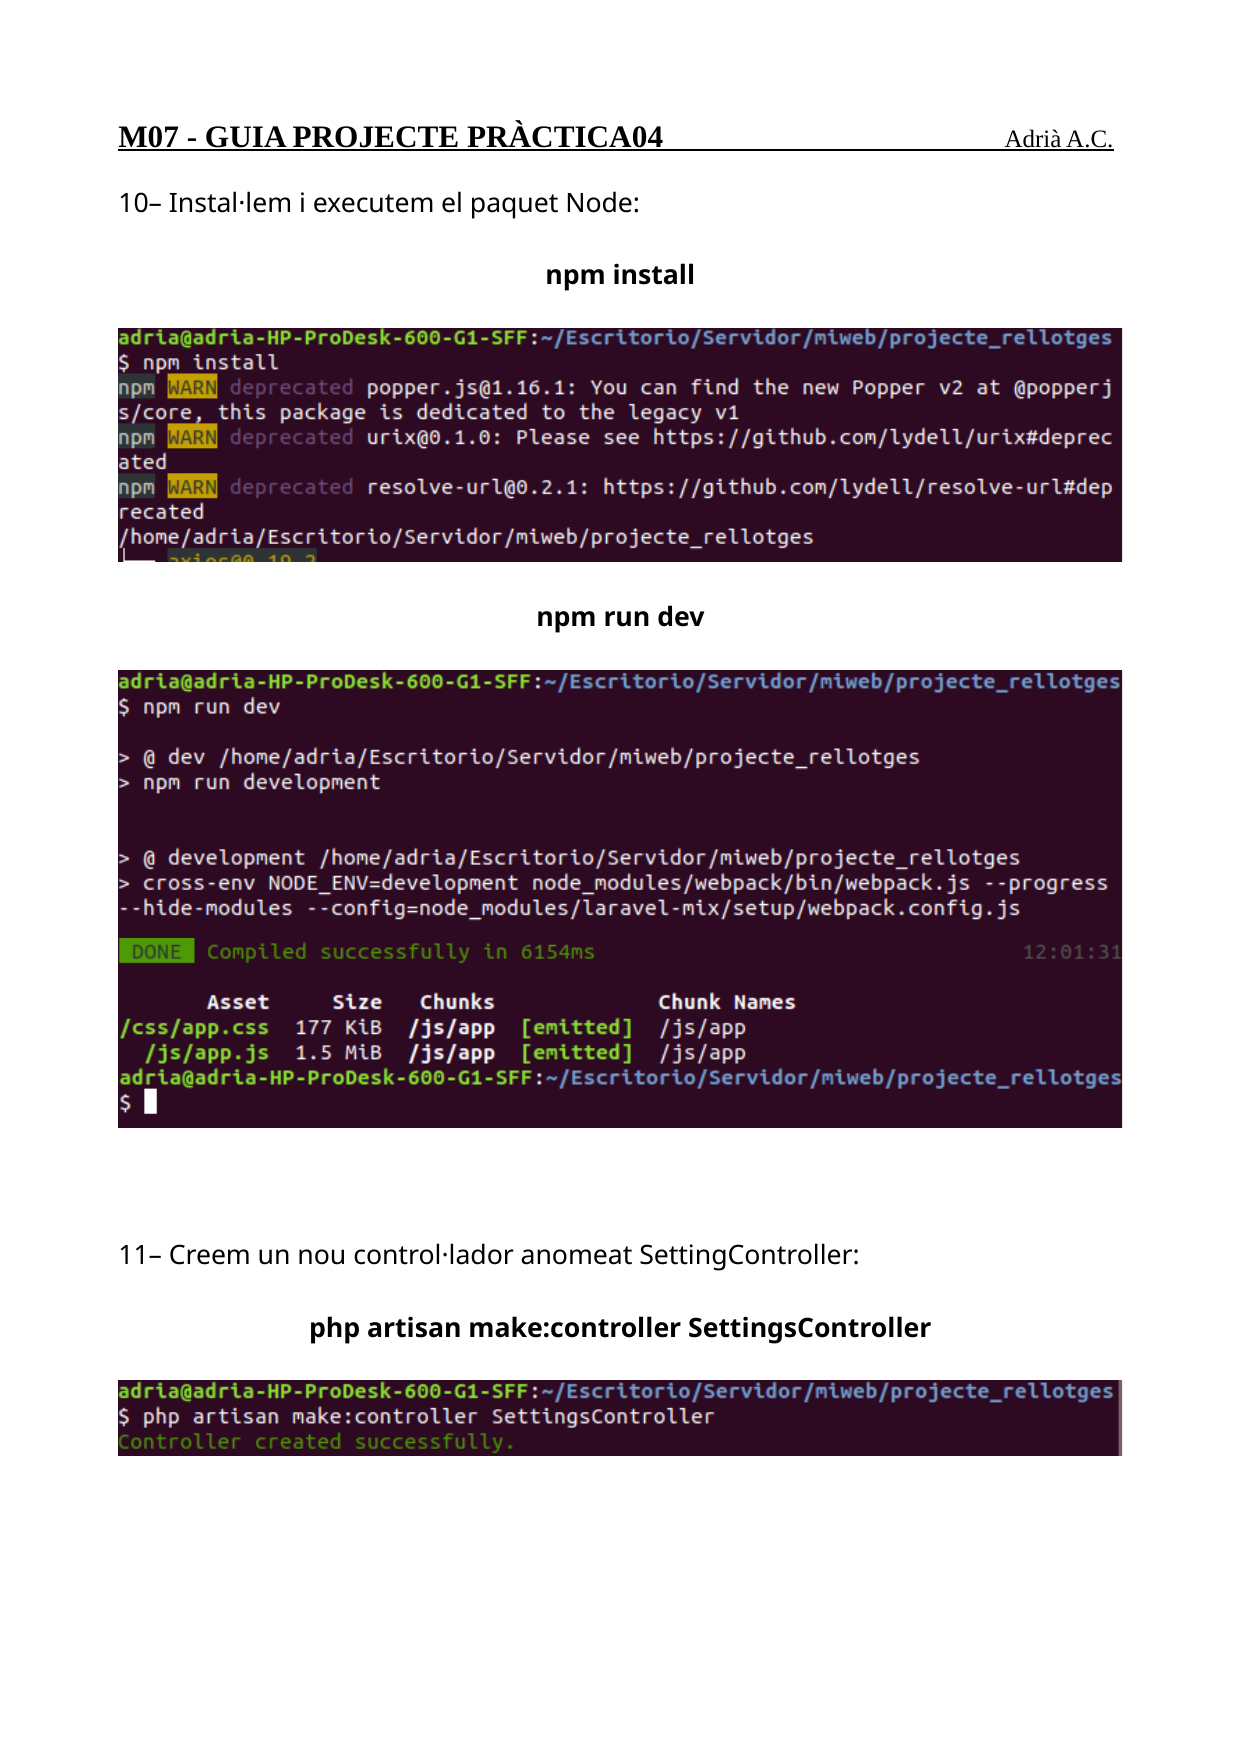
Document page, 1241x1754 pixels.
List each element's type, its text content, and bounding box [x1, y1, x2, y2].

text 11– Creem un nou control·lador anomeat SettingController: [118, 1236, 1122, 1272]
picture [118, 670, 1123, 1128]
text php artisan make:controller SettingsController [118, 1308, 1122, 1345]
text npm run dev [118, 598, 1122, 634]
picture [118, 1380, 1123, 1456]
picture [118, 328, 1123, 562]
text npm install [118, 256, 1122, 292]
text 10– Instal·lem i executem el paquet Node: [118, 183, 1122, 220]
